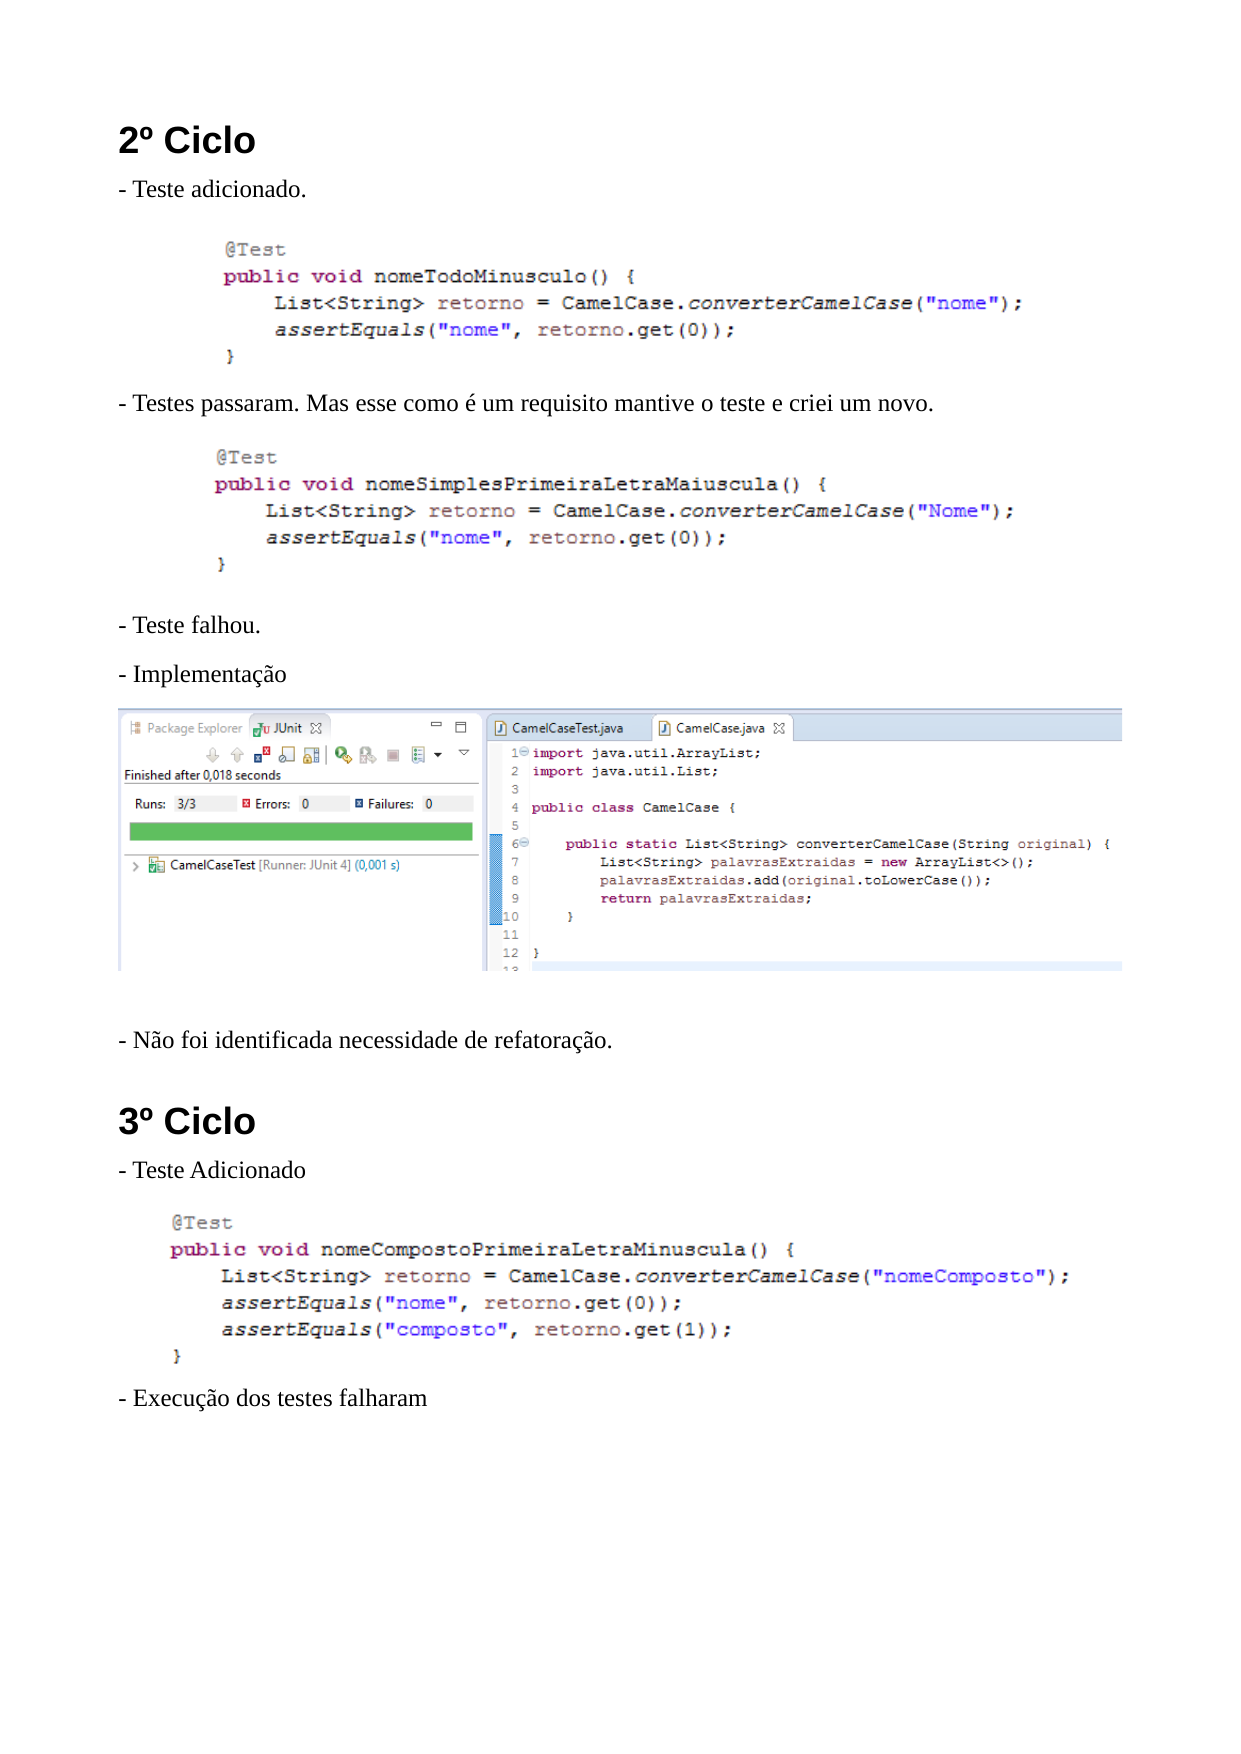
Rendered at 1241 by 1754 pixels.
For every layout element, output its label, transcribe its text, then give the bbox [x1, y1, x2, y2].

text - Testes passaram. Mas esse como é um requisito mantive o teste e criei um novo. [118, 223, 1122, 417]
subtitle 3º Ciclo [118, 1099, 1122, 1143]
text - Teste falhou. [118, 437, 1122, 639]
picture [200, 437, 1040, 605]
text - Execução dos testes falharam [118, 1374, 1122, 1412]
picture [154, 1204, 1086, 1378]
text - Teste adicionado. [118, 174, 1122, 203]
text - Não foi identificada necessidade de refatoração. [118, 1025, 1122, 1054]
text - Implementação [118, 659, 1122, 688]
subtitle 2º Ciclo [118, 118, 1122, 162]
picture [118, 708, 1123, 971]
text - Teste Adicionado [118, 1155, 1122, 1184]
picture [201, 223, 1039, 383]
